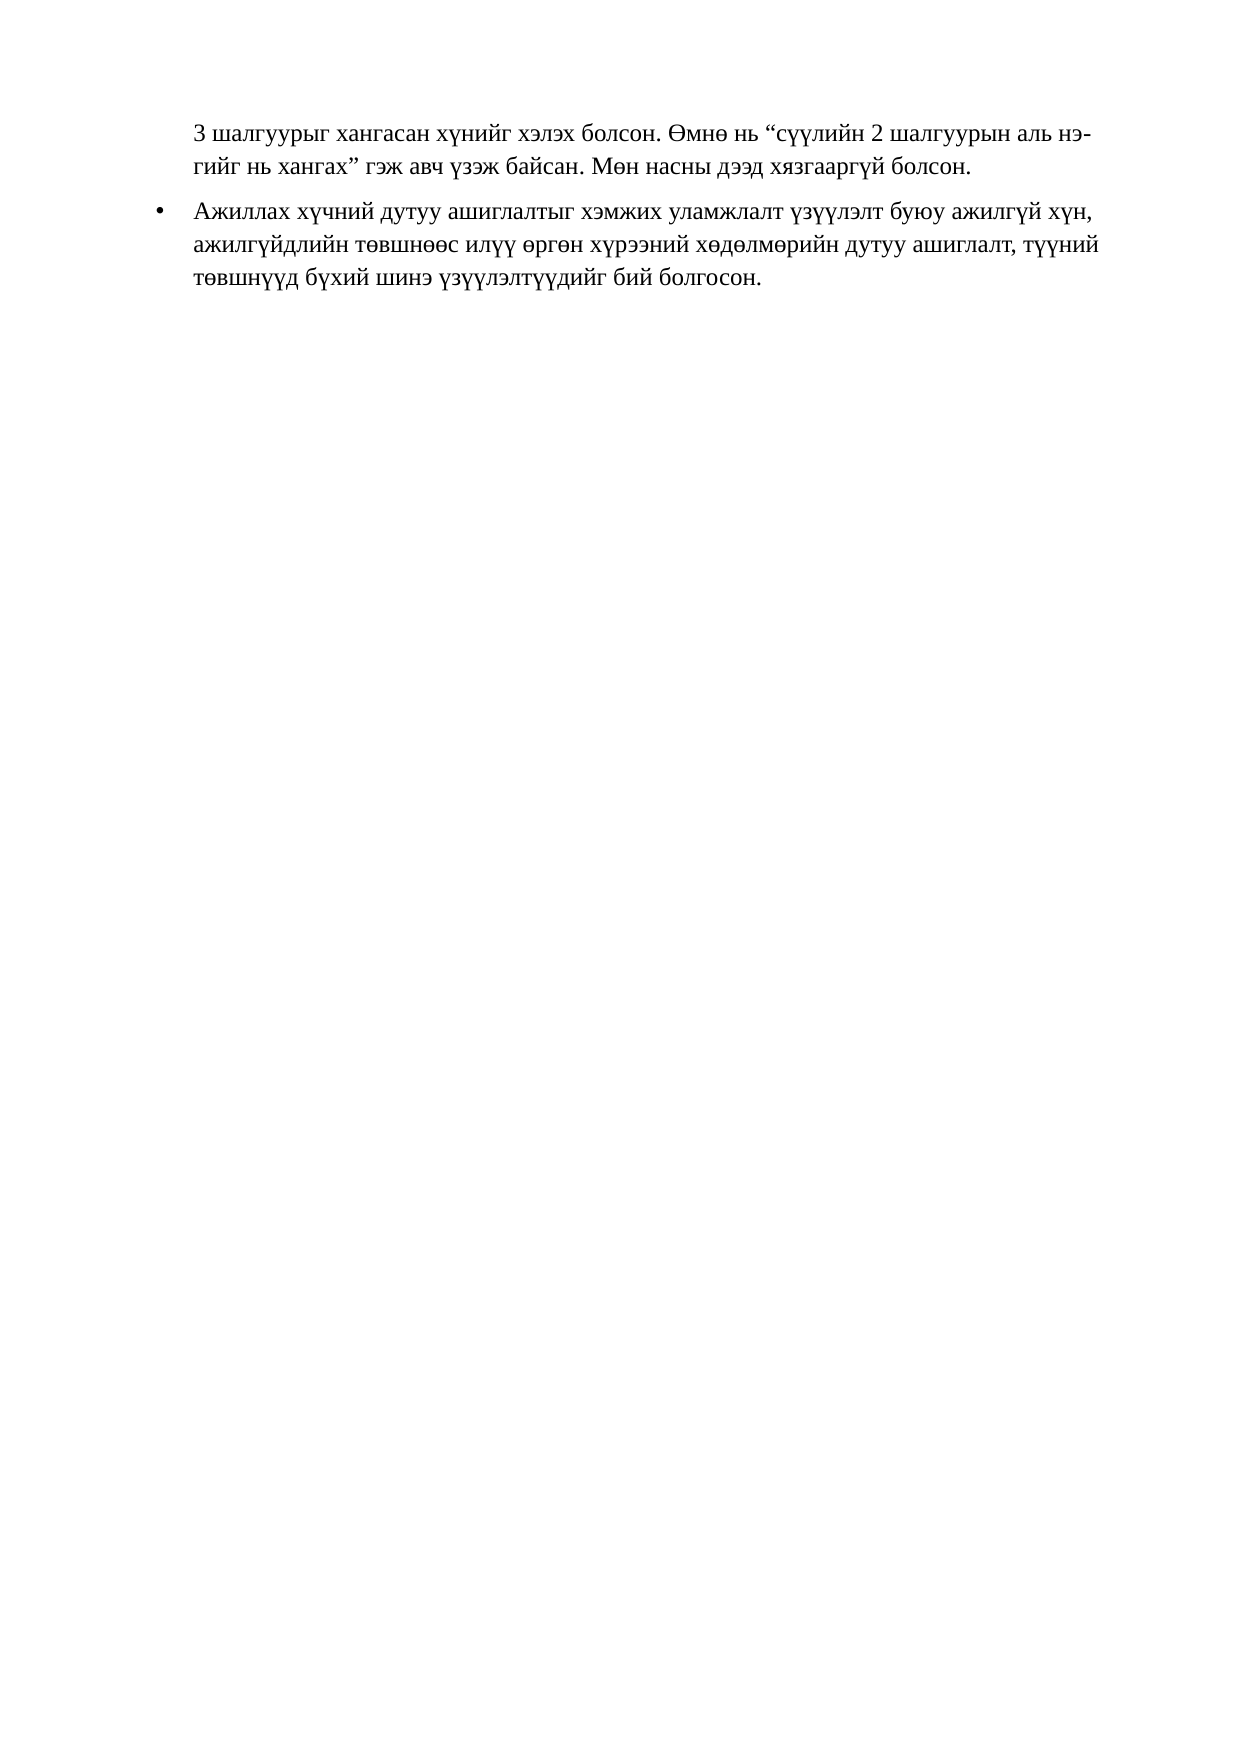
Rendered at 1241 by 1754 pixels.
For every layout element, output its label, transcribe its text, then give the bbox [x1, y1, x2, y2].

list Ажиллах хүчний дутуу ашиглалтыг хэмжих уламжлалт үзүүлэлт буюу ажилгүй хүн, ажилгүйдлийн төвшнөөс илүү өргөн хүрээний хөдөлмөрийн дутуу ашиглалт, түүний төвшнүүд бүхий шинэ үзүүлэлтүүдийг бий болгосон. [156, 196, 1122, 291]
list 3 шалгуурыг хангасан хүнийг хэлэх болсон. Өмнө нь “сүүлийн 2 шалгуурын аль нэ­гийг нь хангах” гэж авч үзэж байсан. Мөн насны дээд хязгааргүй болсон. [156, 118, 1122, 180]
